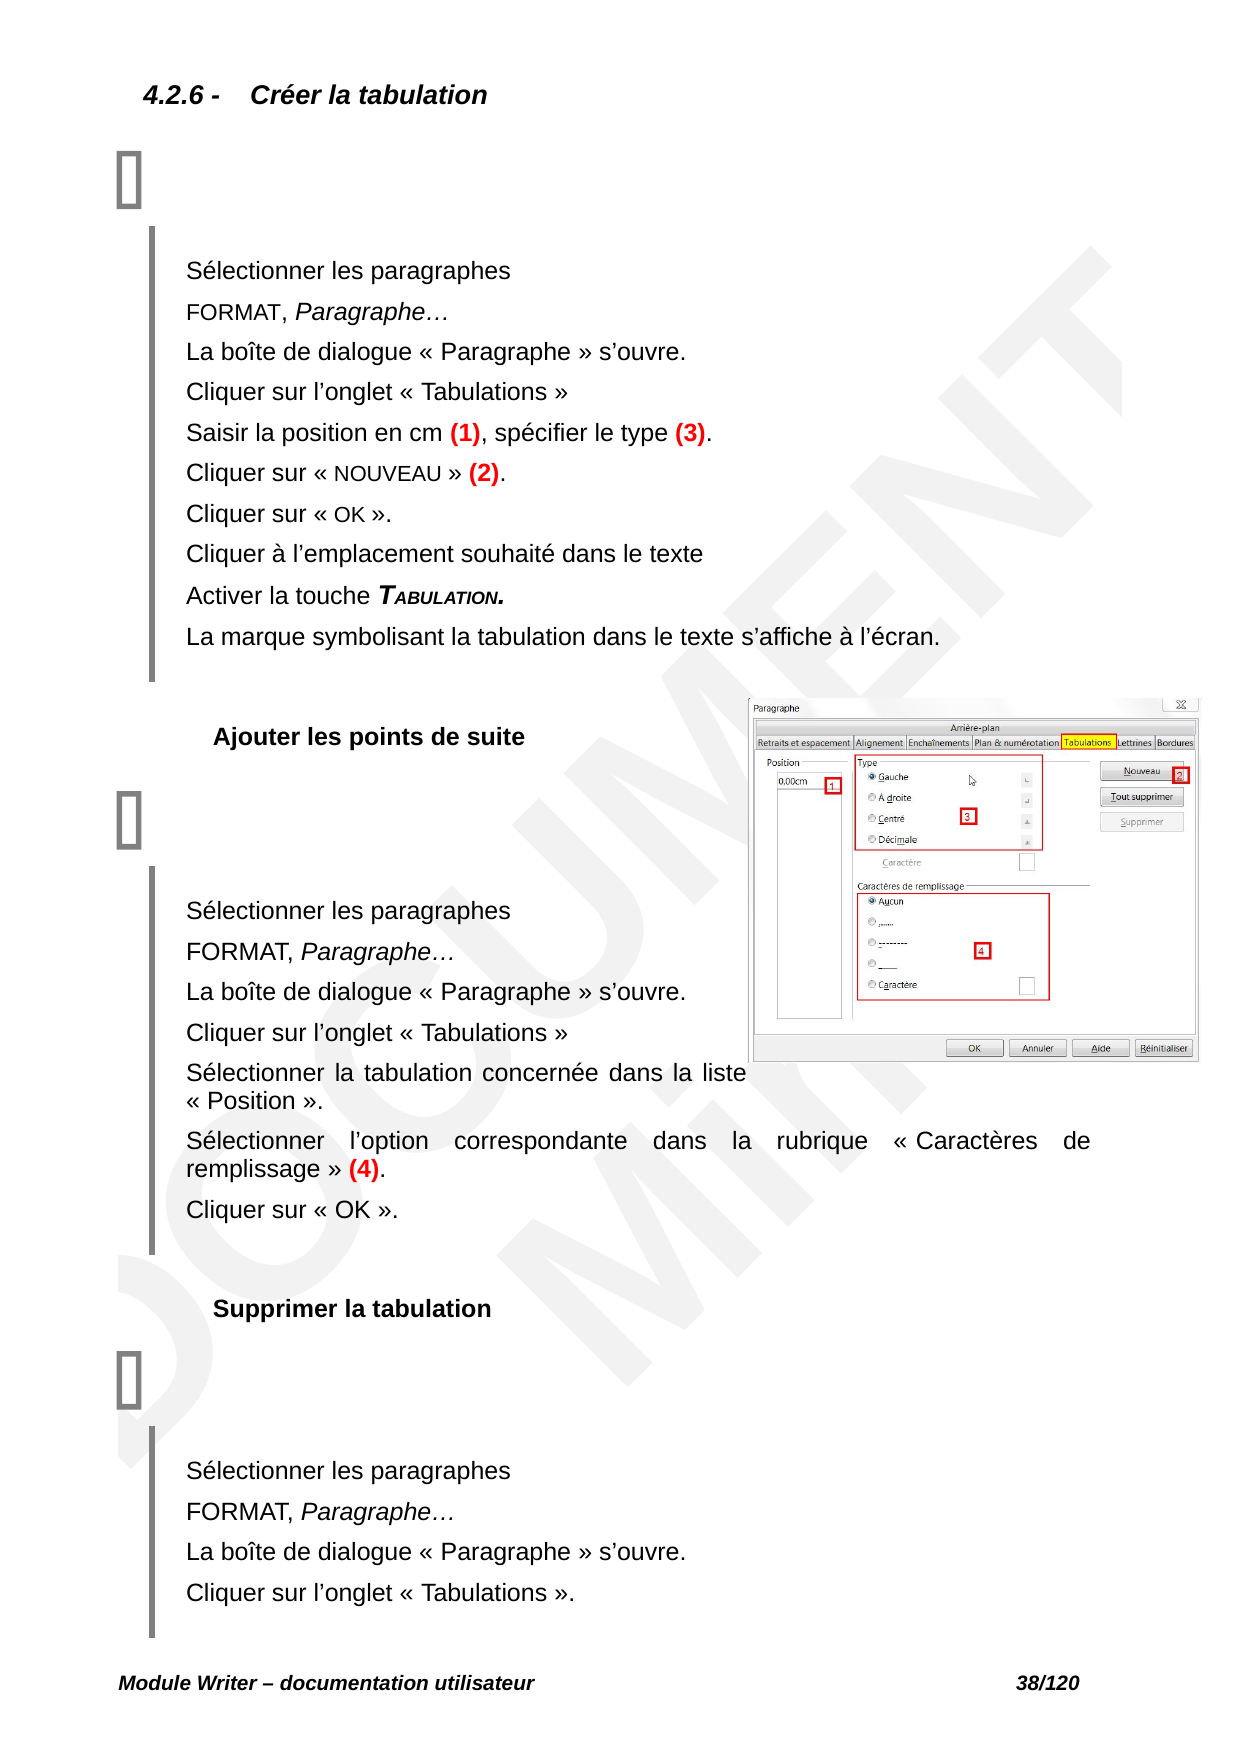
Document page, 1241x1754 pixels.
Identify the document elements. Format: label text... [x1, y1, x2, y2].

text Cliquer sur l’onglet « Tabulations » [155, 347, 1122, 387]
text Sélectionner l’option correspondante dans la rubrique « Caractères de remplissage » (4). [155, 1096, 1122, 1164]
text Sélectionner les paragraphes [155, 226, 1122, 266]
text Cliquer sur « OK ». [155, 1164, 1122, 1255]
text Cliquer sur l’onglet « Tabulations ». [155, 1547, 1122, 1638]
subtitle Créer la tabulation [143, 80, 1122, 110]
text 8 [115, 763, 747, 866]
text Cliquer sur « OK ». [155, 468, 1122, 508]
text Sélectionner les paragraphes [155, 1426, 1122, 1466]
picture [747, 698, 1202, 1063]
subtitle Ajouter les points de suite [213, 723, 747, 751]
text La boîte de dialogue « Paragraphe » s’ouvre. [155, 947, 747, 987]
text Cliquer sur « NOUVEAU » (2). [155, 428, 1122, 468]
text Sélectionner les paragraphes [155, 866, 747, 906]
text La marque symbolisant la tabulation dans le texte s’affiche à l’écran. [155, 592, 1122, 682]
text 8 [115, 1323, 1122, 1426]
text Sélectionner la tabulation concernée dans la liste « Position ». [155, 1028, 1122, 1096]
text La boîte de dialogue « Paragraphe » s’ouvre. [155, 1507, 1122, 1547]
text 8 [115, 123, 1122, 226]
text FORMAT, Paragraphe… [155, 266, 1122, 306]
text Saisir la position en cm (1), spécifier le type (3). [155, 387, 1122, 428]
text Activer la touche Tabulation. [155, 549, 1122, 592]
text La boîte de dialogue « Paragraphe » s’ouvre. [155, 306, 1122, 347]
text FORMAT, Paragraphe… [155, 1466, 1122, 1507]
text Cliquer à l’emplacement souhaité dans le texte [155, 508, 1122, 549]
subtitle Supprimer la tabulation [213, 1295, 1122, 1323]
text FORMAT, Paragraphe… [155, 906, 747, 947]
text Cliquer sur l’onglet « Tabulations » [155, 987, 747, 1028]
